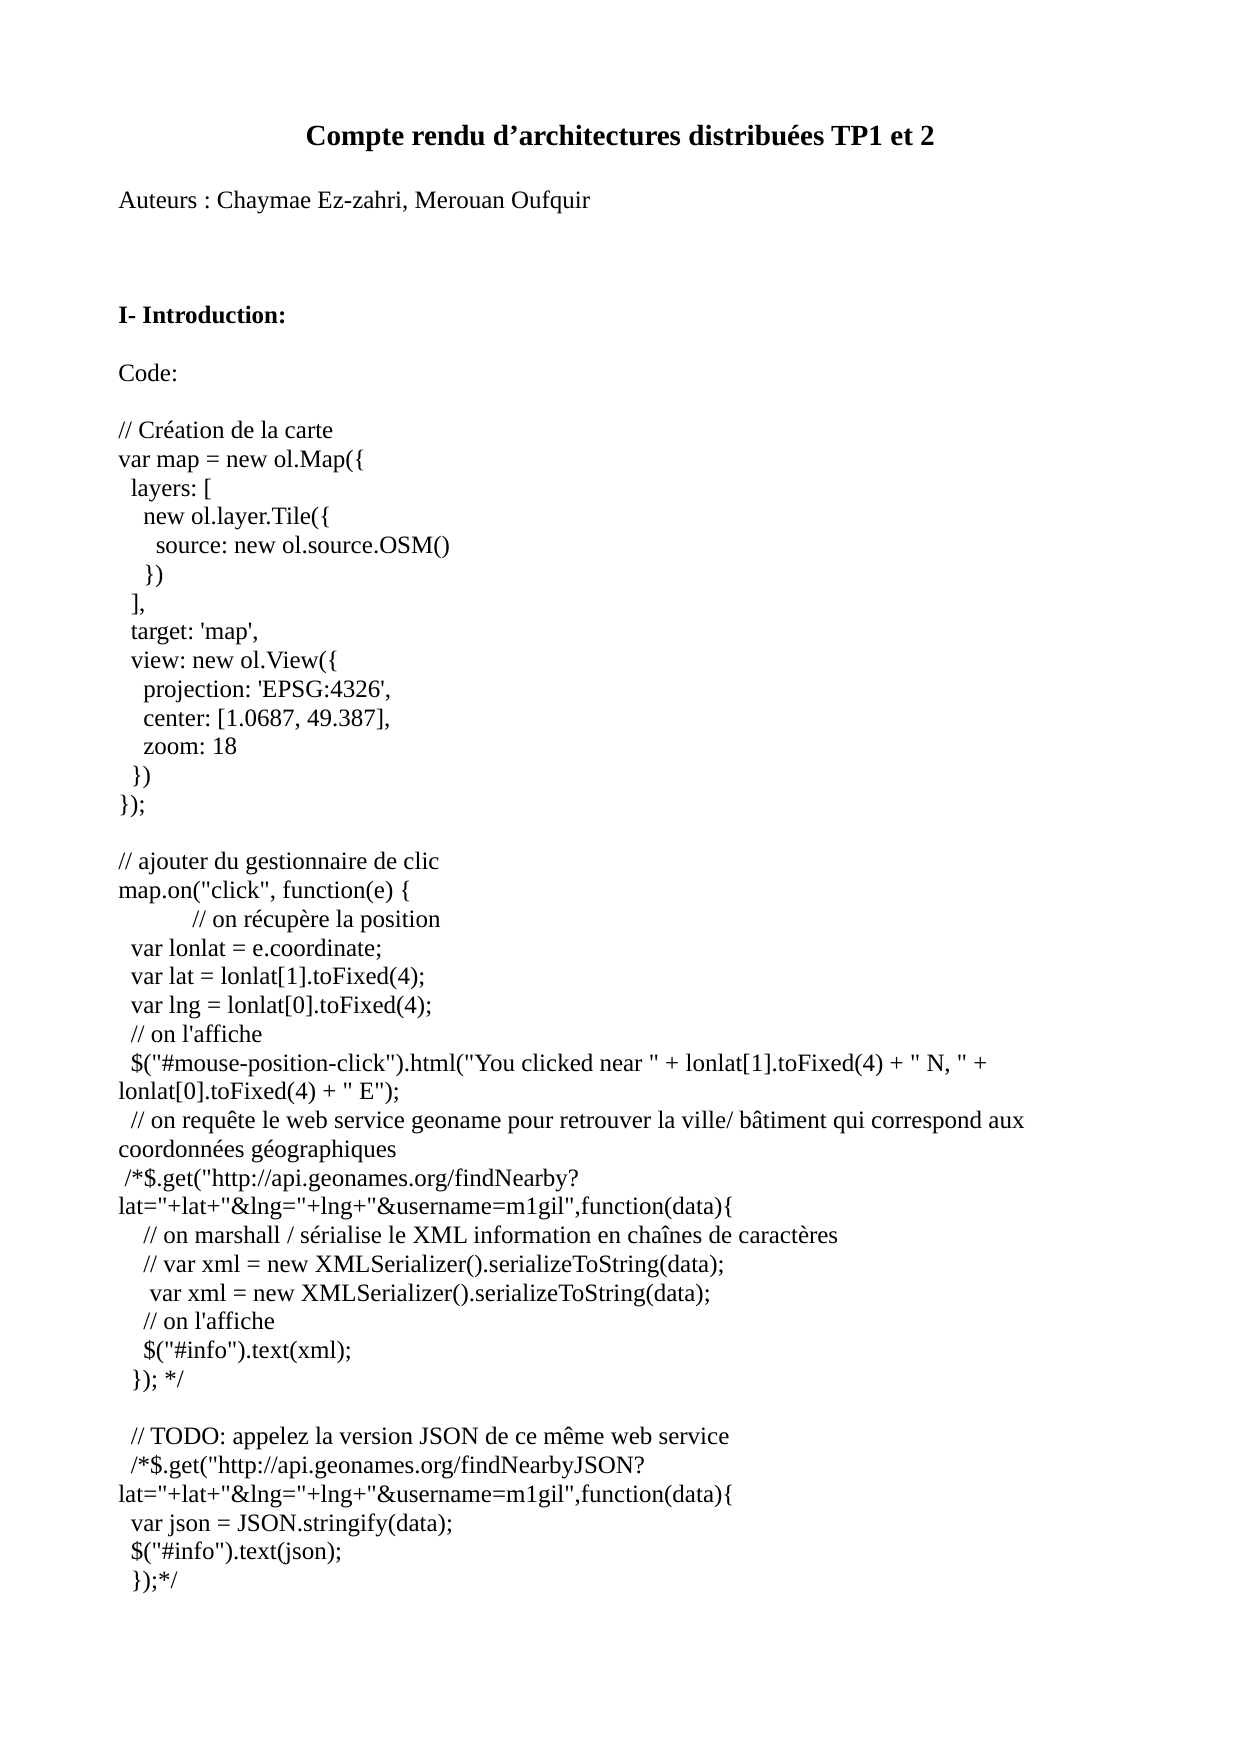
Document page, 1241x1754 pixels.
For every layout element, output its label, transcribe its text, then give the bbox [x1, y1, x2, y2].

text var map = new ol.Map({ [118, 444, 1122, 473]
text // Création de la carte [118, 415, 1122, 444]
text }) [118, 760, 1122, 789]
text /*$.get("http://api.geonames.org/findNearbyJSON?lat="+lat+"&lng="+lng+"&username=m1gil",function(data){ [118, 1450, 1122, 1508]
text new ol.layer.Tile({ [118, 501, 1122, 530]
text /*$.get("http://api.geonames.org/findNearby?lat="+lat+"&lng="+lng+"&username=m1gil",function(data){ [118, 1163, 1122, 1220]
text // on l'affiche [118, 1306, 1122, 1335]
text zoom: 18 [118, 731, 1122, 760]
text var json = JSON.stringify(data); [118, 1508, 1122, 1536]
text center: [1.0687, 49.387], [118, 703, 1122, 731]
text // on récupère la position [118, 904, 1122, 933]
text }) [118, 559, 1122, 588]
text Code: [118, 358, 1122, 386]
text }); */ [118, 1364, 1122, 1393]
text view: new ol.View({ [118, 645, 1122, 674]
text $("#mouse-position-click").html("You clicked near " + lonlat[1].toFixed(4) + " N, " + lonlat[0].toFixed(4) + " E"); [118, 1048, 1122, 1105]
text // ajouter du gestionnaire de clic [118, 846, 1122, 875]
text });*/ [118, 1565, 1122, 1594]
text projection: 'EPSG:4326', [118, 674, 1122, 703]
text ], [118, 588, 1122, 616]
text var lat = lonlat[1].toFixed(4); [118, 961, 1122, 990]
text }); [118, 789, 1122, 818]
text layers: [ [118, 473, 1122, 501]
text // var xml = new XMLSerializer().serializeToString(data); [118, 1249, 1122, 1278]
text Compte rendu d’architectures distribuées TP1 et 2 [118, 118, 1122, 152]
text I- Introduction: [118, 300, 1122, 329]
text var xml = new XMLSerializer().serializeToString(data); [118, 1278, 1122, 1306]
text source: new ol.source.OSM() [118, 530, 1122, 559]
text map.on("click", function(e) { [118, 875, 1122, 904]
text // on marshall / sérialise le XML information en chaînes de caractères [118, 1220, 1122, 1249]
text // TODO: appelez la version JSON de ce même web service [118, 1421, 1122, 1450]
text // on requête le web service geoname pour retrouver la ville/ bâtiment qui correspond aux coordonnées géographiques [118, 1105, 1122, 1163]
text // on l'affiche [118, 1019, 1122, 1048]
text var lonlat = e.coordinate; [118, 933, 1122, 961]
text var lng = lonlat[0].toFixed(4); [118, 990, 1122, 1019]
text $("#info").text(json); [118, 1536, 1122, 1565]
text $("#info").text(xml); [118, 1335, 1122, 1364]
text Auteurs : Chaymae Ez-zahri, Merouan Oufquir [118, 185, 1122, 214]
text target: 'map', [118, 616, 1122, 645]
